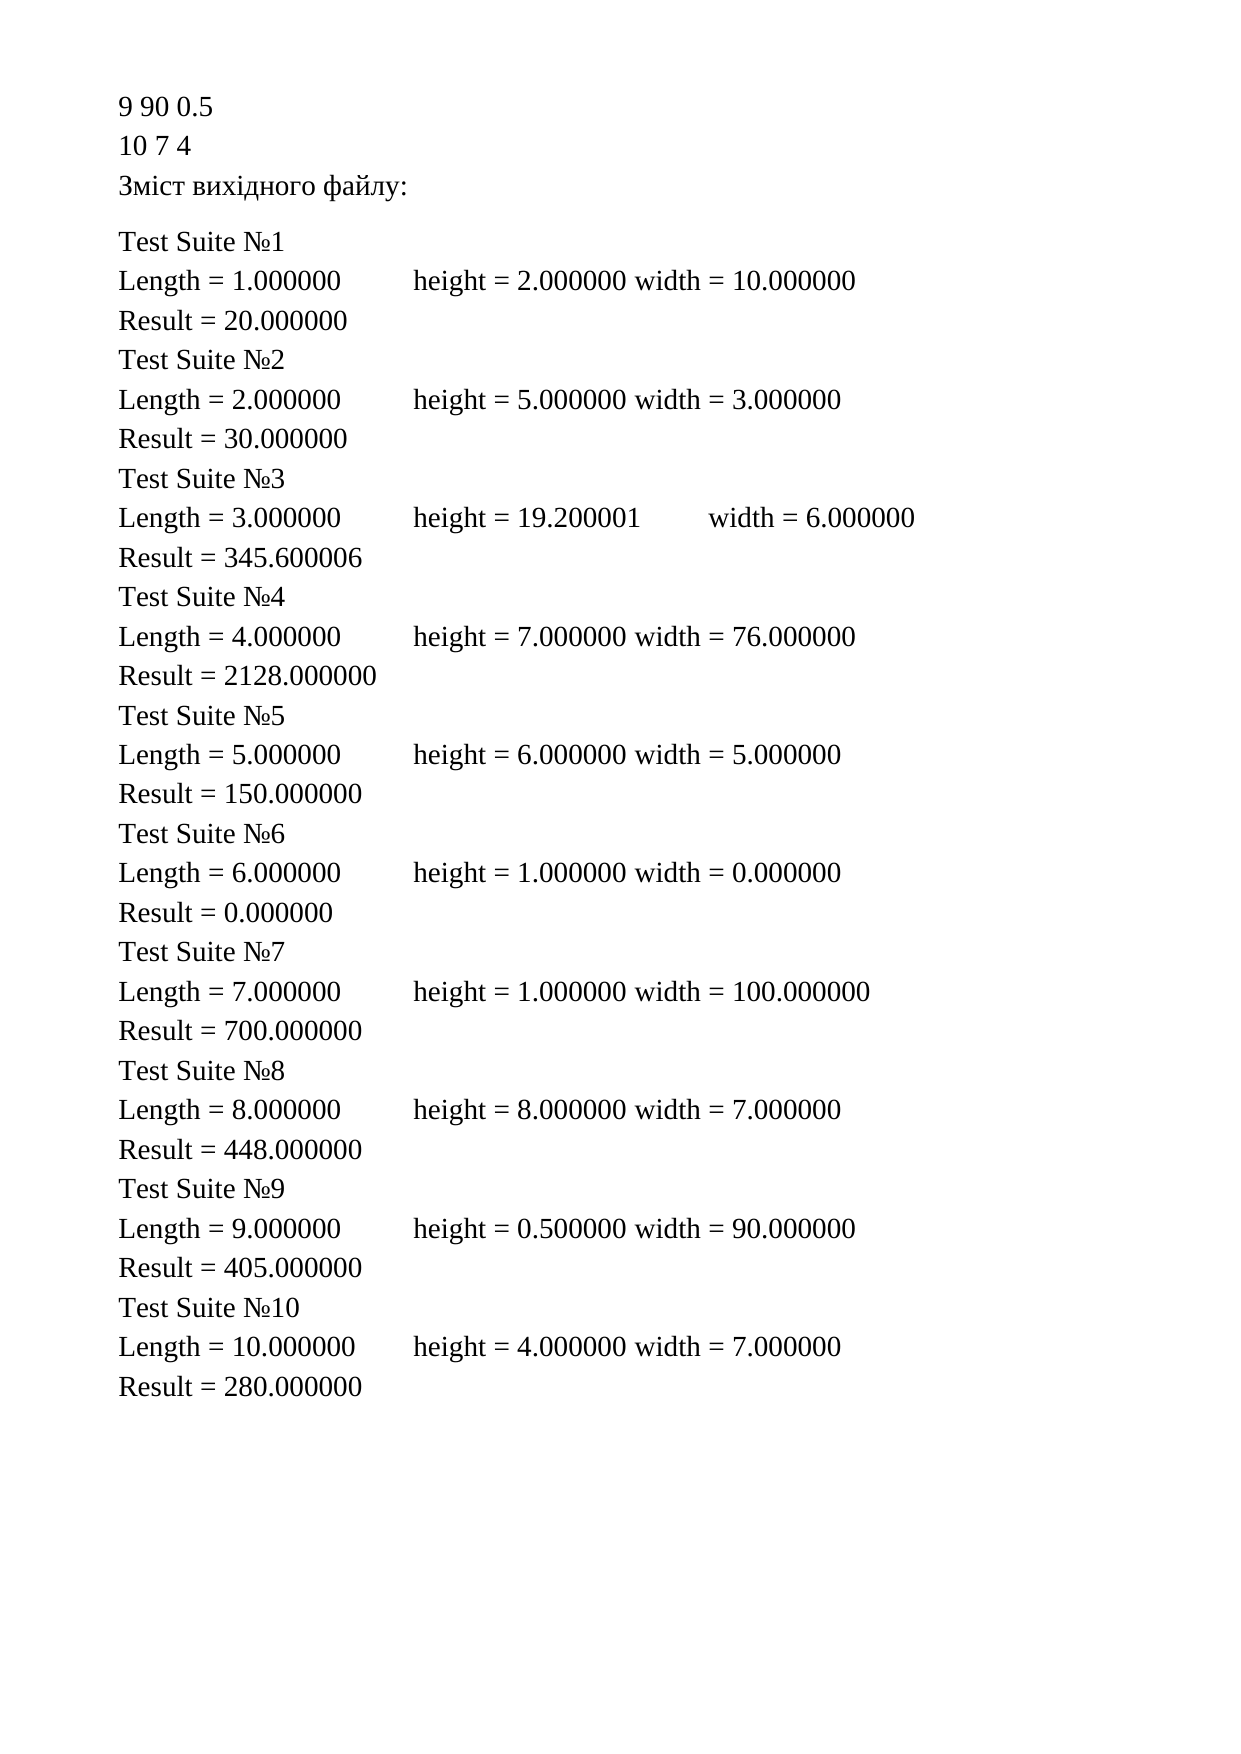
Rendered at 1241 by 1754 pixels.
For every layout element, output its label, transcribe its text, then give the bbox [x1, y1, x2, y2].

text Test Suite №6 [118, 816, 1152, 849]
text Length = 4.000000 height = 7.000000 width = 76.000000 [118, 619, 1152, 652]
text Result = 448.000000 [118, 1132, 1152, 1165]
text Length = 3.000000 height = 19.200001 width = 6.000000 [118, 500, 1152, 534]
text Length = 5.000000 height = 6.000000 width = 5.000000 [118, 737, 1152, 771]
text Length = 8.000000 height = 8.000000 width = 7.000000 [118, 1092, 1152, 1126]
text Test Suite №7 [118, 934, 1152, 968]
text Test Suite №5 [118, 698, 1152, 731]
text Зміст вихідного файлу: [118, 168, 1152, 201]
text Length = 1.000000 height = 2.000000 width = 10.000000 [118, 263, 1152, 297]
text Result = 20.000000 [118, 303, 1152, 336]
text Test Suite №2 [118, 342, 1152, 376]
text Test Suite №9 [118, 1171, 1152, 1205]
text Result = 30.000000 [118, 421, 1152, 455]
text Result = 0.000000 [118, 895, 1152, 928]
text Result = 150.000000 [118, 777, 1152, 810]
text Result = 280.000000 [118, 1369, 1152, 1402]
text Test Suite №1 [118, 224, 1152, 257]
text Result = 2128.000000 [118, 658, 1152, 692]
text Length = 9.000000 height = 0.500000 width = 90.000000 [118, 1211, 1152, 1244]
text Test Suite №3 [118, 461, 1152, 494]
text Result = 345.600006 [118, 540, 1152, 573]
text Length = 10.000000 height = 4.000000 width = 7.000000 [118, 1329, 1152, 1363]
text Test Suite №8 [118, 1053, 1152, 1086]
text Length = 2.000000 height = 5.000000 width = 3.000000 [118, 382, 1152, 415]
text Length = 7.000000 height = 1.000000 width = 100.000000 [118, 974, 1152, 1007]
text Test Suite №10 [118, 1290, 1152, 1323]
text Length = 6.000000 height = 1.000000 width = 0.000000 [118, 856, 1152, 889]
text Test Suite №4 [118, 579, 1152, 613]
text 9 90 0.5 [118, 89, 1152, 122]
text Result = 700.000000 [118, 1013, 1152, 1047]
text Result = 405.000000 [118, 1250, 1152, 1284]
text 10 7 4 [118, 128, 1152, 162]
